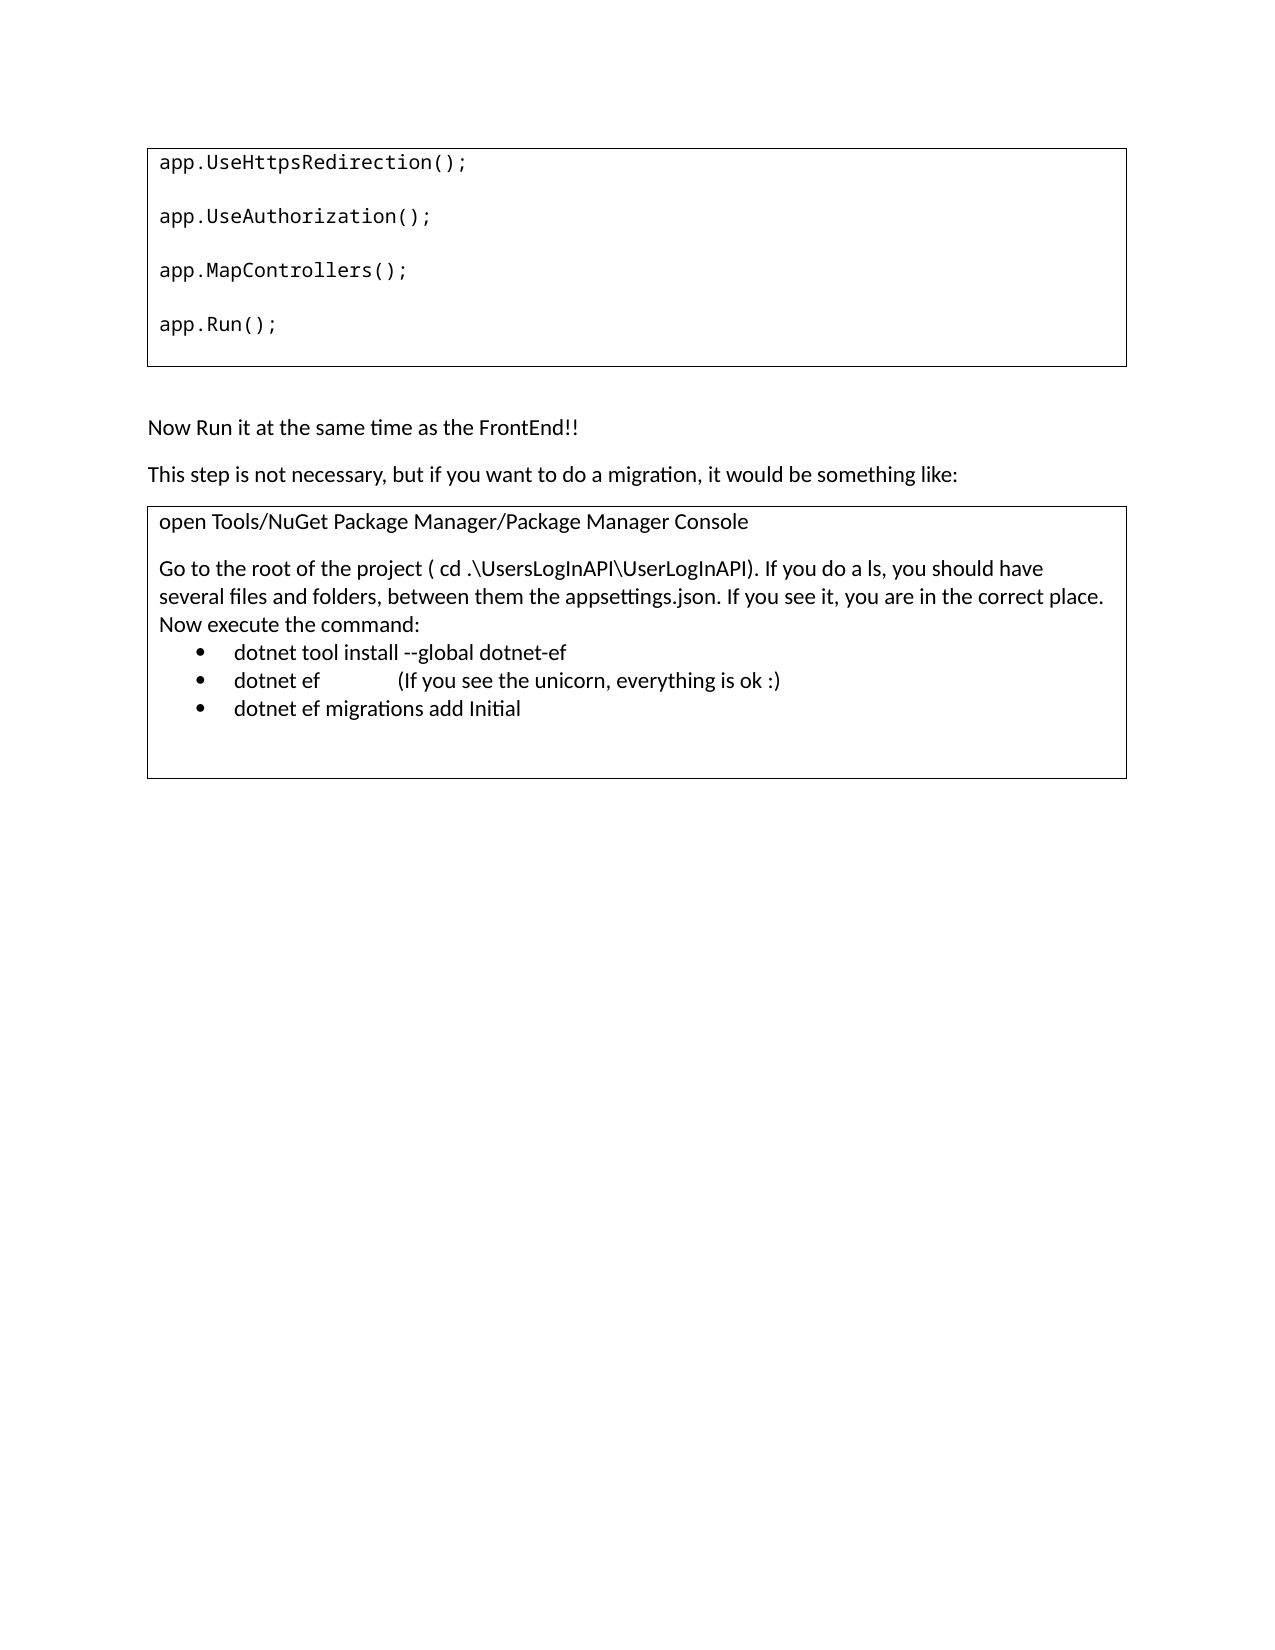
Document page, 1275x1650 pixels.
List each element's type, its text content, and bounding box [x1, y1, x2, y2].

text Now Run it at the same time as the FrontEnd!! [148, 413, 1127, 441]
table_header app.UseHttpsRedirection(); app.UseAuthorization(); app.MapControllers(); app.Run(); [148, 149, 1126, 366]
table_header open Tools/NuGet Package Manager/Package Manager Console Go to the root of the project ( cd .\UsersLogInAPI\UserLogInAPI). If you do a ls, you should have several files and folders, between them the appsettings.json. If you see it, you are in the correct place. Now execute the command: dotnet tool install --global dotnet-ef dotnet ef (If you see the unicorn, everything is ok :) dotnet ef migrations add Initial [148, 507, 1126, 778]
text This step is not necessary, but if you want to do a migration, it would be something like: [148, 460, 1127, 488]
